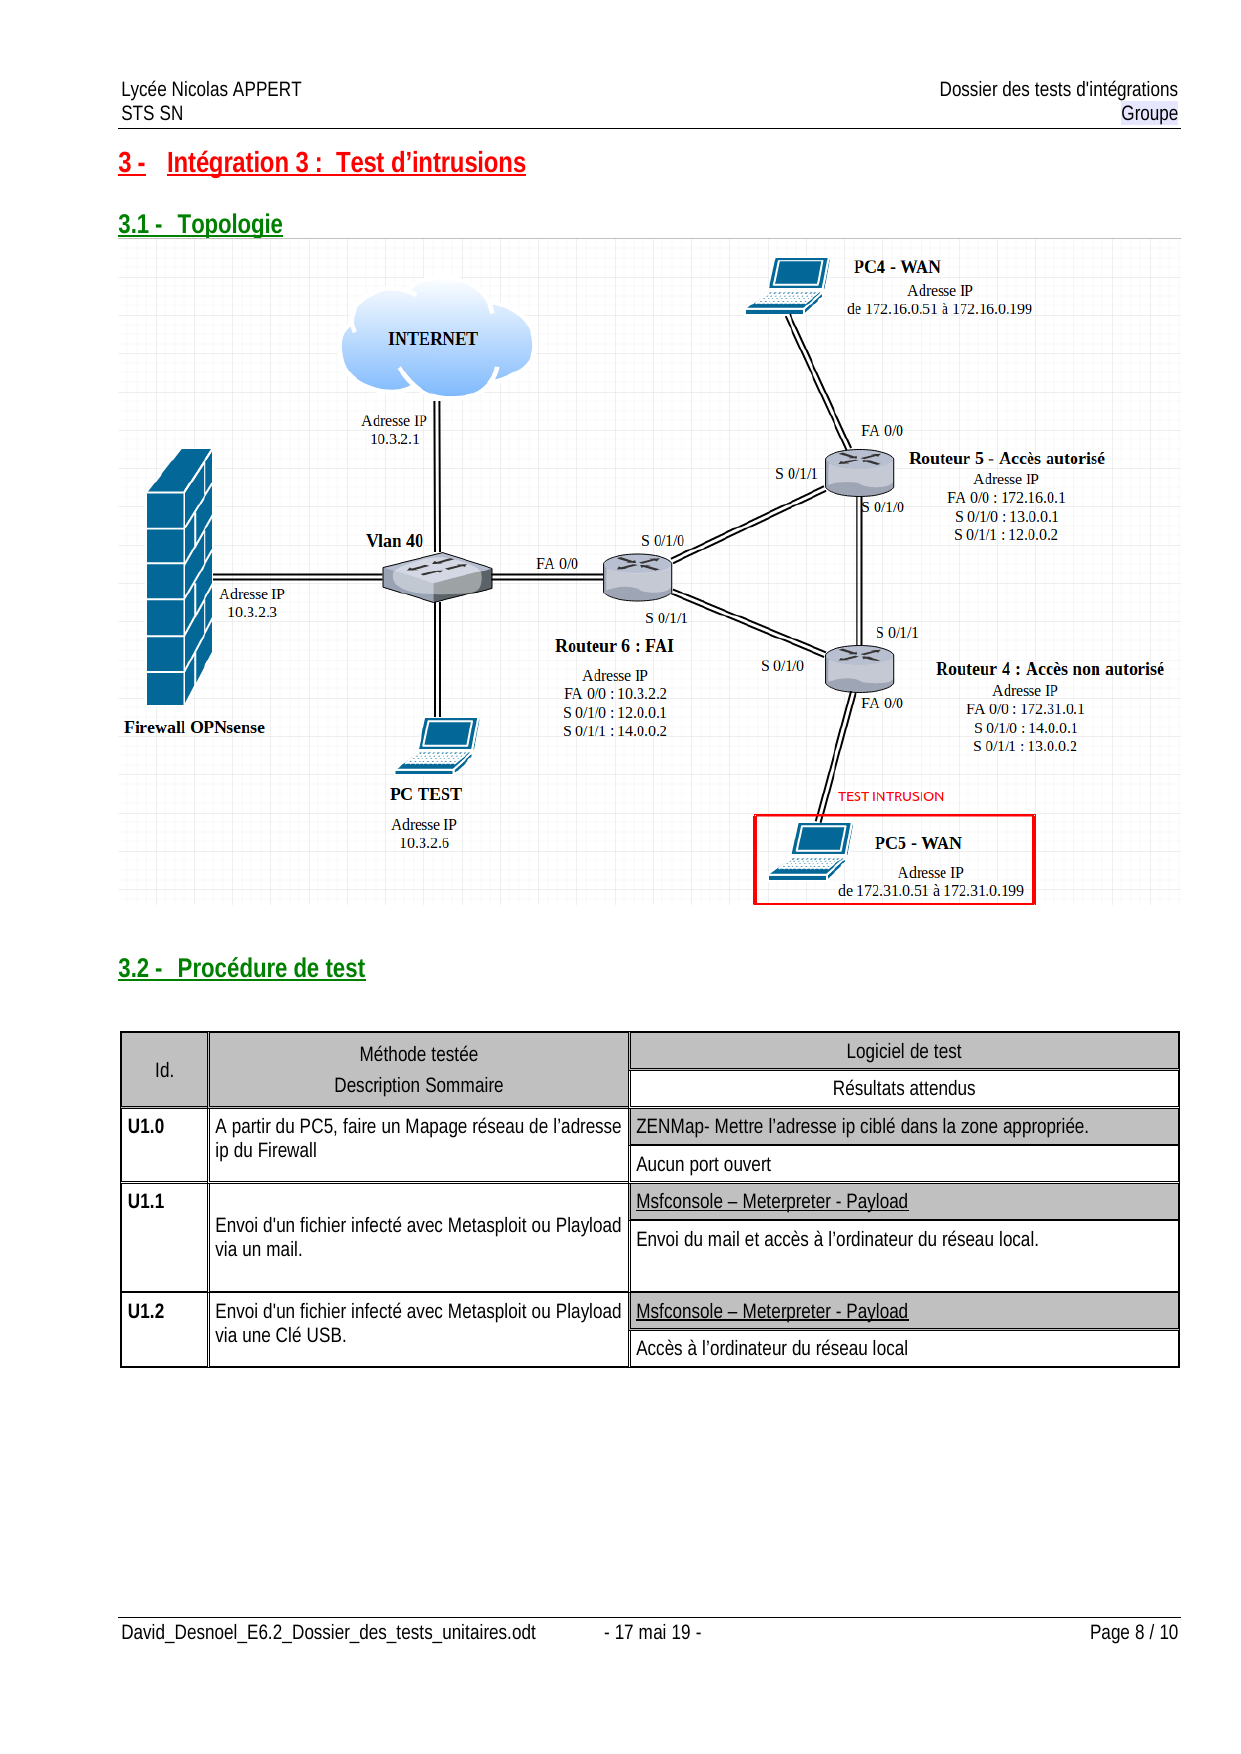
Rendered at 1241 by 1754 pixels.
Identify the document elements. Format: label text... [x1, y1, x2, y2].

subtitle Topologie [118, 208, 1181, 238]
table_cell Envoi d'un fichier infecté avec Metasploit ou Playload via une Clé USB. [210, 1293, 628, 1366]
table_cell U1.1 [122, 1184, 207, 1291]
table_cell Envoi du mail et accès à l’ordinateur du réseau local. [631, 1221, 1178, 1291]
table_header Logiciel de test [631, 1033, 1178, 1068]
subtitle Procédure de test [118, 952, 1181, 983]
table_header Msfconsole – Meterpreter - Payload [631, 1293, 1178, 1328]
table_header Msfconsole – Meterpreter - Payload [631, 1184, 1178, 1219]
subtitle Intégration 3 : Test d’intrusions [118, 145, 1181, 178]
table_cell A partir du PC5, faire un Mapage réseau de l’adresse ip du Firewall [210, 1109, 628, 1181]
table_cell Résultats attendus [631, 1071, 1178, 1106]
table_header Méthode testée Description Sommaire [210, 1033, 628, 1106]
picture [118, 238, 1182, 905]
table_cell U1.2 [122, 1293, 207, 1366]
table_cell Accès à l’ordinateur du réseau local [631, 1331, 1178, 1366]
table_cell Envoi d'un fichier infecté avec Metasploit ou Playload via un mail. [210, 1184, 628, 1291]
table_cell U1.0 [122, 1109, 207, 1181]
table_header Id. [122, 1033, 207, 1106]
table_cell Aucun port ouvert [631, 1146, 1178, 1181]
table_header ZENMap- Mettre l’adresse ip ciblé dans la zone appropriée. [631, 1109, 1178, 1144]
